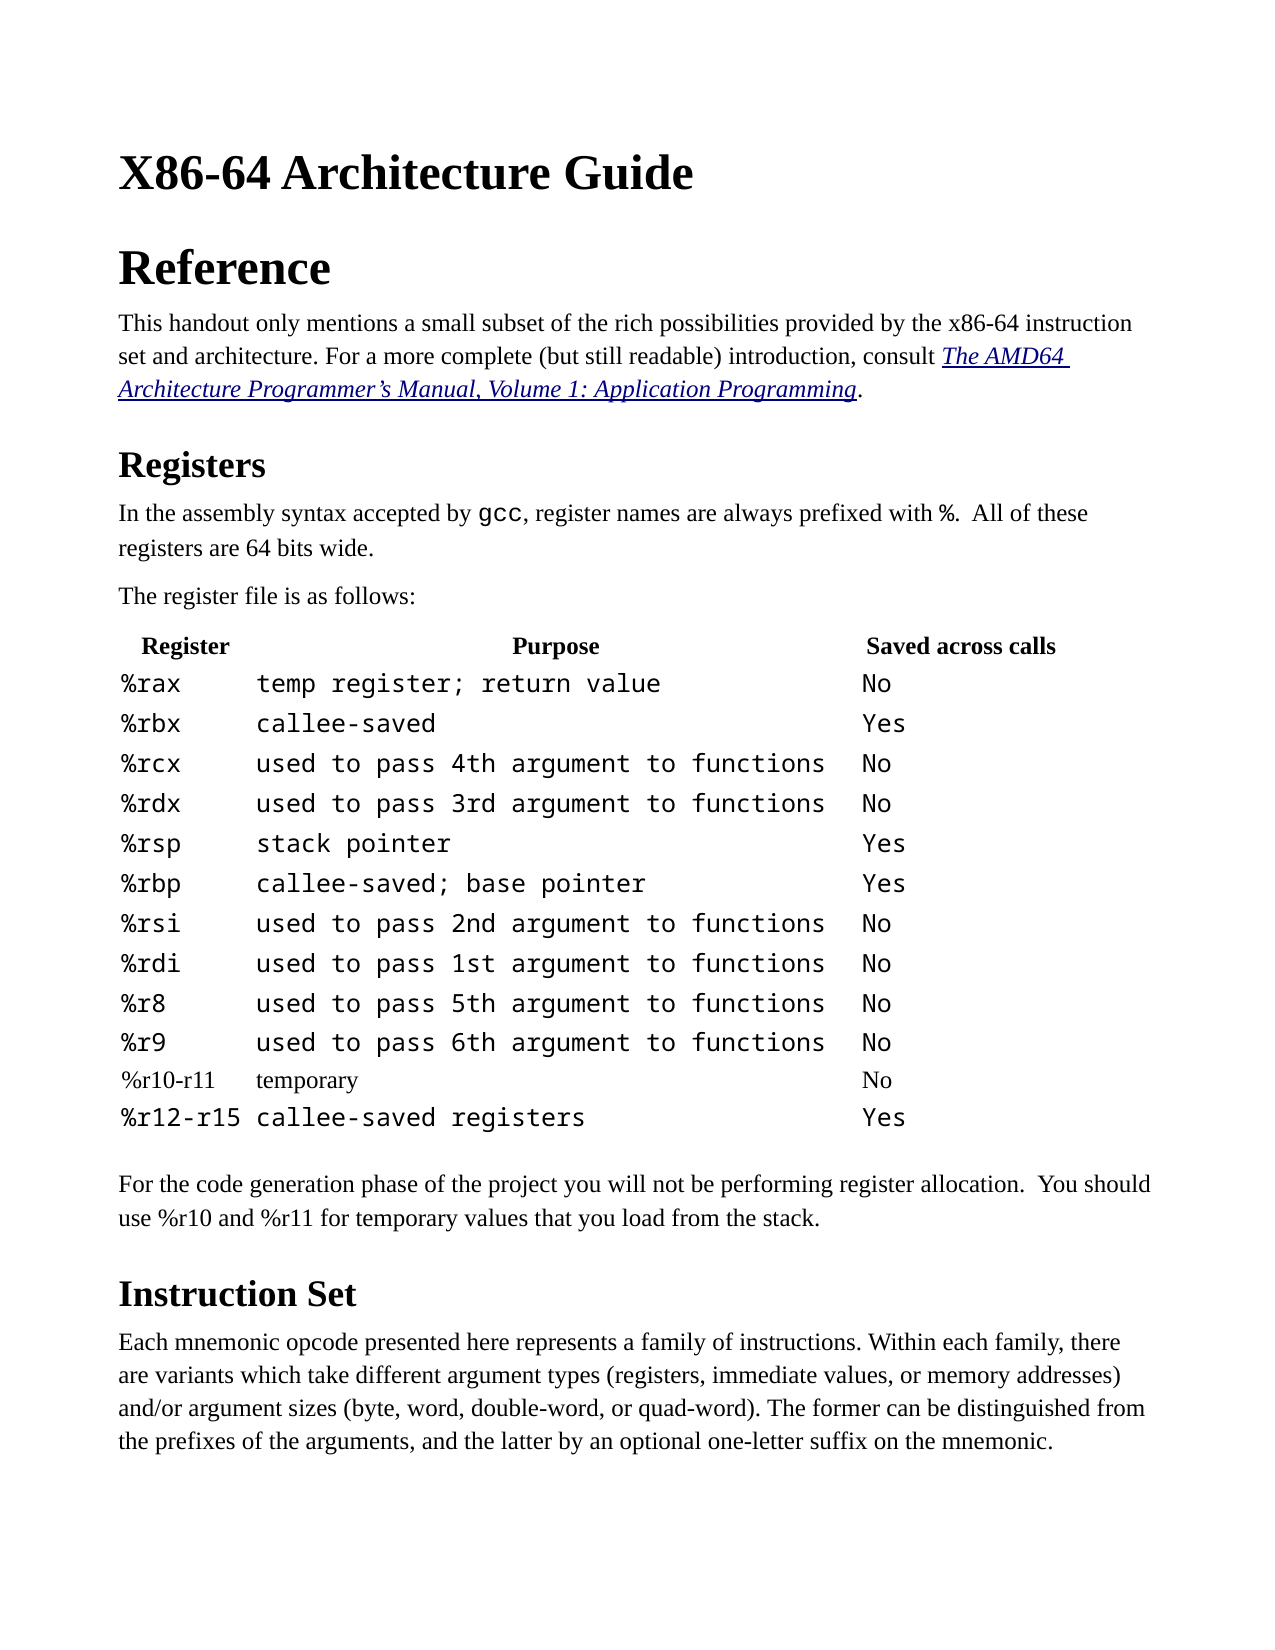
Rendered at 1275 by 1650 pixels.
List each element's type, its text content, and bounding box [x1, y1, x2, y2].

table_cell %rcx [118, 743, 253, 783]
table_cell used to pass 5th argument to functions [253, 982, 859, 1022]
subtitle Reference [118, 238, 1157, 296]
table_cell Yes [859, 703, 1063, 743]
table_cell callee-saved; base pointer [253, 863, 859, 902]
subtitle Registers [118, 443, 1157, 486]
table_cell No [859, 943, 1063, 982]
subtitle X86-64 Architecture Guide [118, 143, 1157, 201]
table_cell used to pass 3rd argument to functions [253, 783, 859, 823]
table_cell temporary [253, 1062, 859, 1097]
table_cell %rax [118, 663, 253, 703]
table_cell used to pass 2nd argument to functions [253, 903, 859, 942]
table_cell %rbp [118, 863, 253, 902]
text In the assembly syntax accepted by gcc, register names are always prefixed with %. All of these registers are 64 bits wide. [118, 498, 1157, 562]
table_cell %rsp [118, 823, 253, 863]
subtitle Instruction Set [118, 1271, 1157, 1314]
table_cell %r12-r15 [118, 1097, 253, 1137]
table_cell Yes [859, 1097, 1063, 1137]
table_cell %rdi [118, 943, 253, 982]
table_cell used to pass 6th argument to functions [253, 1022, 859, 1062]
text For the code generation phase of the project you will not be performing register allocation. You should use %r10 and %r11 for temporary values that you load from the stack. [118, 1137, 1157, 1231]
text Each mnemonic opcode presented here represents a family of instructions. Within each family, there are variants which take different argument types (registers, immediate values, or memory addresses) and/or argument sizes (byte, word, double-word, or quad-word). The former can be distinguished from the prefixes of the arguments, and the latter by an optional one-letter suffix on the mnemonic. [118, 1327, 1157, 1454]
table_cell %rbx [118, 703, 253, 743]
table_header Register [118, 629, 253, 663]
table_cell stack pointer [253, 823, 859, 863]
table_header Saved across calls [859, 629, 1063, 663]
table_cell callee-saved [253, 703, 859, 743]
table_cell Yes [859, 823, 1063, 863]
table_cell used to pass 4th argument to functions [253, 743, 859, 783]
table_cell %r10-r11 [118, 1062, 253, 1097]
table_header Purpose [253, 629, 859, 663]
table_cell No [859, 982, 1063, 1022]
text This handout only mentions a small subset of the rich possibilities provided by the x86-64 instruction set and architecture. For a more complete (but still readable) introduction, consult The AMD64 Architecture Programmer’s Manual, Volume 1: Application Programming. [118, 308, 1157, 403]
table_cell %rdx [118, 783, 253, 823]
table_cell temp register; return value [253, 663, 859, 703]
table_cell No [859, 783, 1063, 823]
table_cell %rsi [118, 903, 253, 942]
table_cell Yes [859, 863, 1063, 902]
table_cell No [859, 1022, 1063, 1062]
table_cell No [859, 743, 1063, 783]
table_cell No [859, 1062, 1063, 1097]
text The register file is as follows: [118, 581, 1157, 610]
table_cell callee-saved registers [253, 1097, 859, 1137]
table_cell %r9 [118, 1022, 253, 1062]
table_cell No [859, 663, 1063, 703]
table_cell used to pass 1st argument to functions [253, 943, 859, 982]
table_cell %r8 [118, 982, 253, 1022]
table_cell No [859, 903, 1063, 942]
